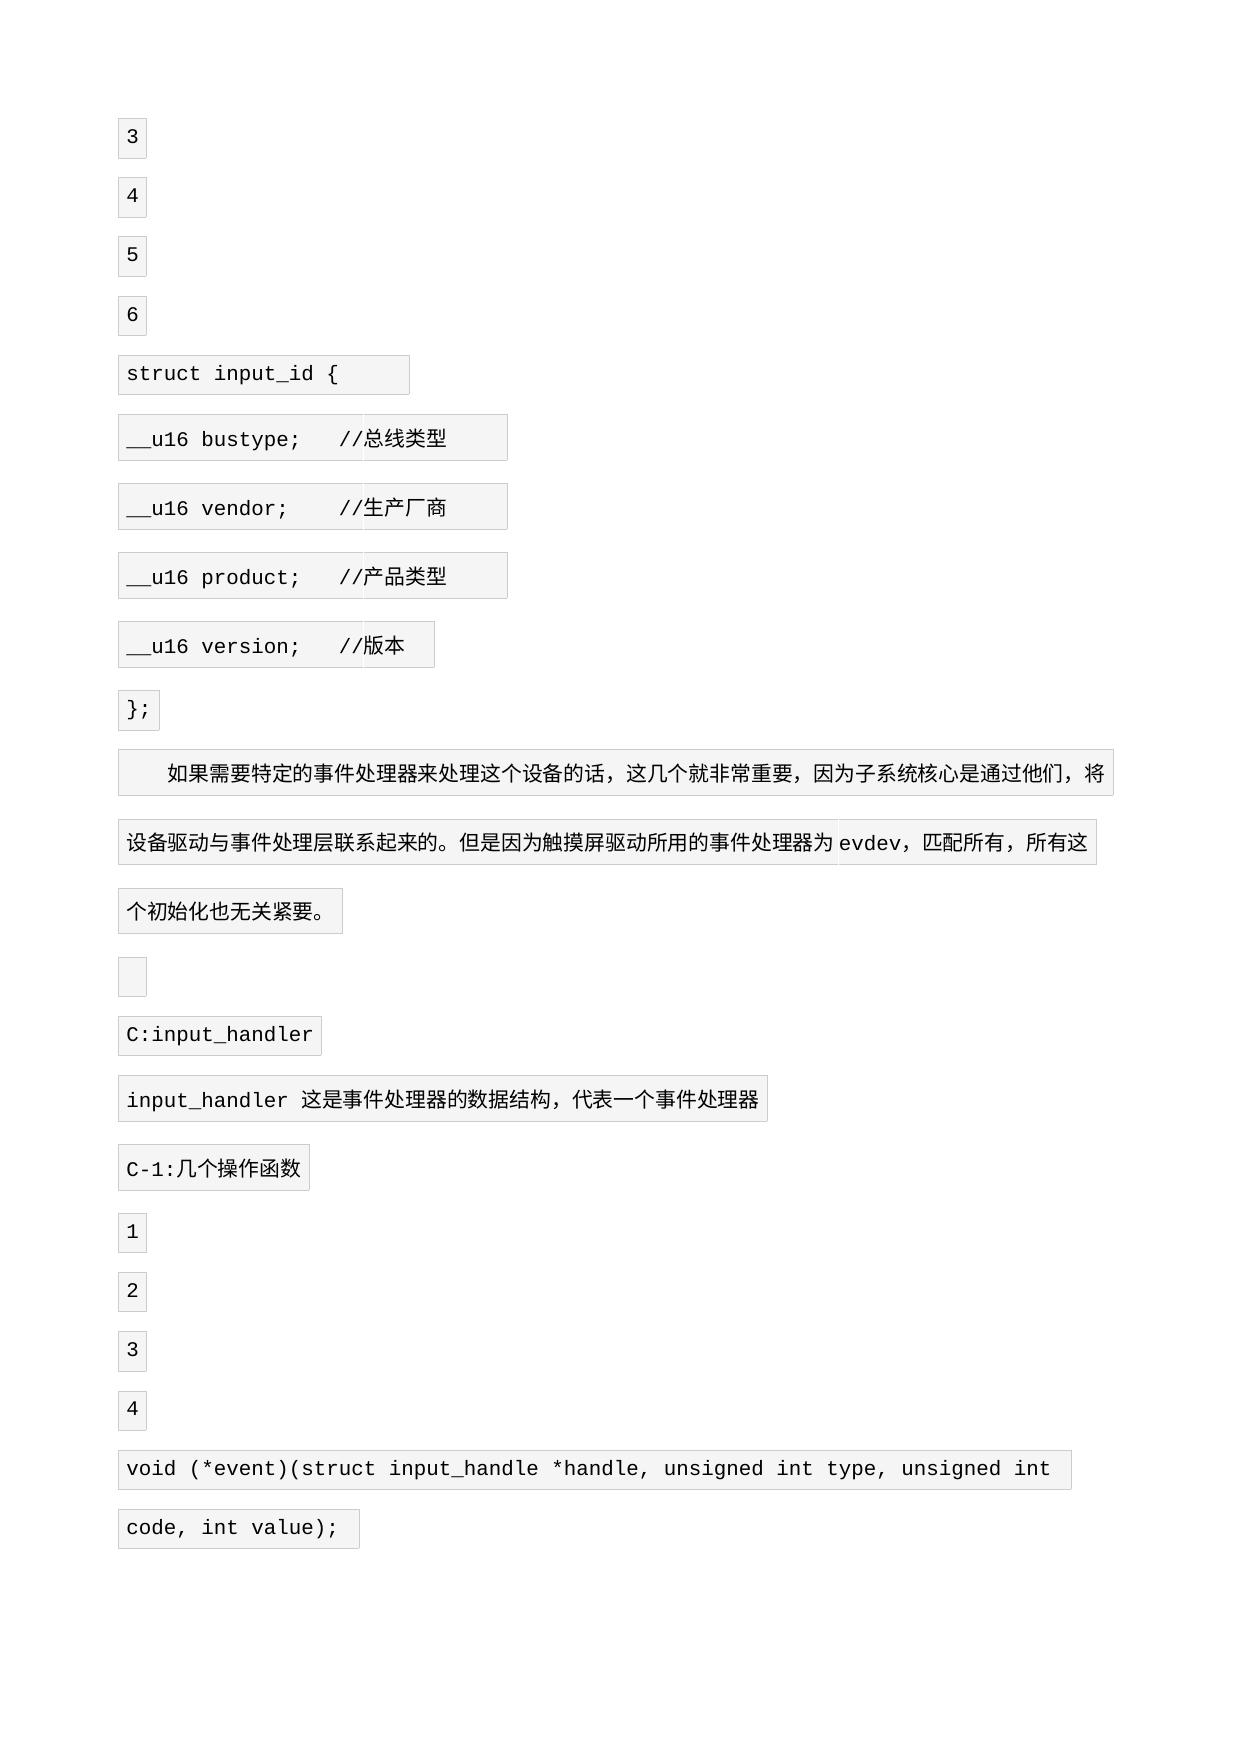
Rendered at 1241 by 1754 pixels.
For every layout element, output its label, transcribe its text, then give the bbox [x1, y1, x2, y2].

text }; [119, 691, 159, 730]
text __u16 version; //版本 [119, 622, 434, 667]
text [147, 1331, 1122, 1371]
text [322, 1016, 1122, 1055]
text [435, 621, 1122, 667]
text [147, 177, 1122, 217]
text __u16 bustype; //总线类型 [119, 415, 507, 460]
text [508, 414, 1122, 460]
text [147, 1213, 1122, 1252]
text 4 [119, 1392, 146, 1430]
text 1 [119, 1214, 146, 1252]
text 3 [119, 119, 146, 158]
text 2 [119, 1273, 146, 1311]
text [310, 1144, 1122, 1190]
text void (*event)(struct input_handle *handle, unsigned int type, unsigned int code, int value); [118, 1450, 1122, 1548]
text [160, 690, 1122, 730]
text C:input_handler [119, 1017, 321, 1055]
text 4 [119, 178, 146, 217]
text [147, 1391, 1122, 1430]
text [147, 236, 1122, 276]
text [410, 355, 1122, 394]
text 如果需要特定的事件处理器来处理这个设备的话，这几个就非常重要，因为子系统核心是通过他们，将设备驱动与事件处理层联系起来的。但是因为触摸屏驱动所用的事件处理器为evdev，匹配所有，所有这个初始化也无关紧要。 [118, 749, 1122, 933]
text [508, 483, 1122, 529]
text struct input_id { [119, 356, 409, 394]
text C-1:几个操作函数 [119, 1145, 309, 1190]
text [147, 296, 1122, 335]
text [147, 118, 1122, 158]
text [768, 1075, 1122, 1121]
text __u16 vendor; //生产厂商 [119, 484, 507, 529]
text [508, 552, 1122, 598]
text 6 [119, 297, 146, 335]
text __u16 product; //产品类型 [119, 553, 507, 598]
text 3 [119, 1332, 146, 1371]
text input_handler 这是事件处理器的数据结构，代表一个事件处理器 [119, 1076, 767, 1121]
text [147, 1272, 1122, 1312]
text 5 [119, 237, 146, 276]
